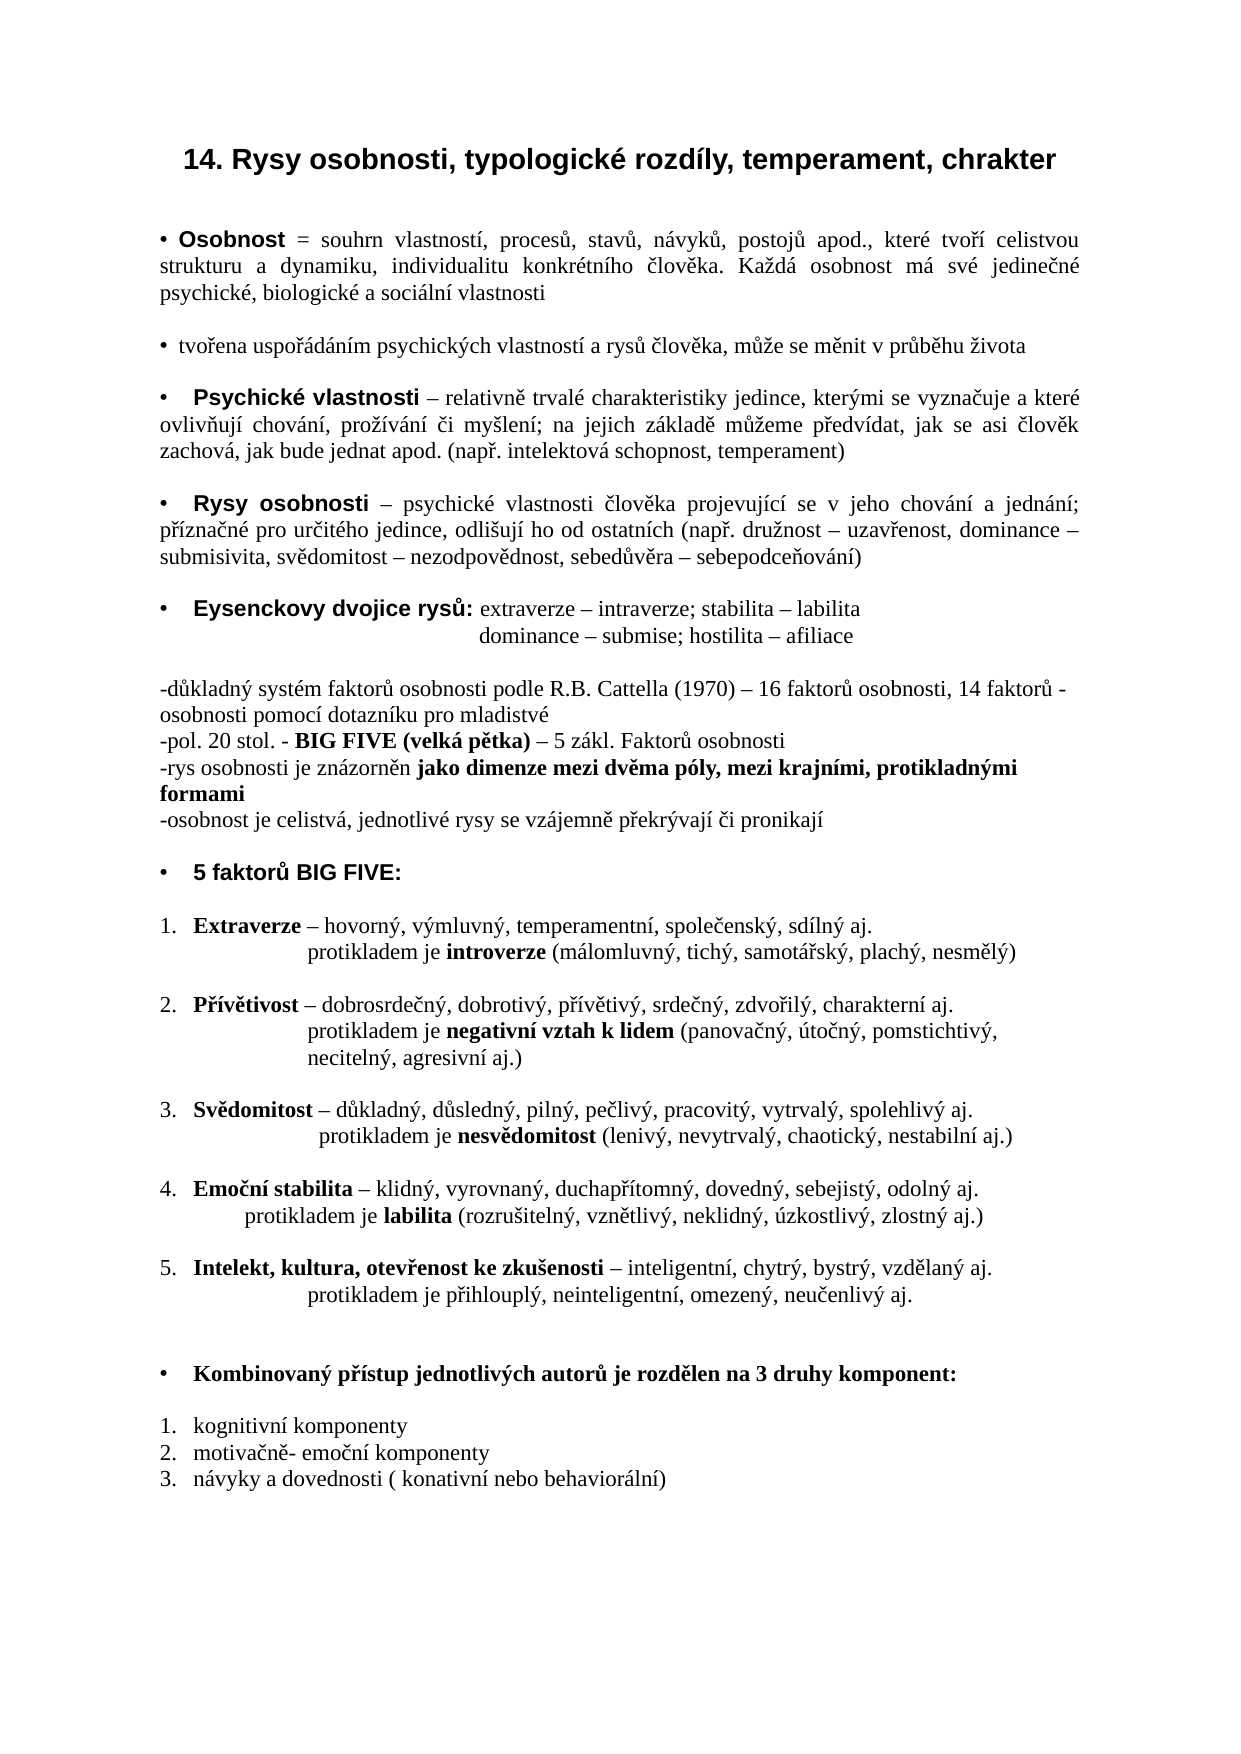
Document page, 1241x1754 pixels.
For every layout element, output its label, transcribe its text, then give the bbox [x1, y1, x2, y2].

list motivačně- emoční komponenty [159, 1439, 1081, 1465]
list Extraverze – hovorný, výmluvný, temperamentní, společenský, sdílný aj. protikladem je introverze (málomluvný, tichý, samotářský, plachý, nesmělý) [159, 912, 1081, 964]
list tvořena uspořádáním psychických vlastností a rysů člověka, může se měnit v průběhu života [159, 332, 1081, 358]
list Přívětivost – dobrosrdečný, dobrotivý, přívětivý, srdečný, zdvořilý, charakterní aj. protikladem je negativní vztah k lidem (panovačný, útočný, pomstichtivý, necitelný, agresivní aj.) [159, 991, 1081, 1070]
list návyky a dovednosti ( konativní nebo behaviorální) [159, 1465, 1081, 1492]
list -osobnost je celistvá, jednotlivé rysy se vzájemně překrývají či pronikají [159, 806, 1081, 833]
text dominance – submise; hostilita – afiliace [159, 622, 1081, 648]
list Eysenckovy dvojice rysů: extraverze – intraverze; stabilita – labilita [159, 595, 1081, 622]
list kognitivní komponenty [159, 1412, 1081, 1439]
list Kombinovaný přístup jednotlivých autorů je rozdělen na 3 druhy komponent: [159, 1360, 1081, 1386]
list Intelekt, kultura, otevřenost ke zkušenosti – inteligentní, chytrý, bystrý, vzdělaný aj. protikladem je přihlouplý, neinteligentní, omezený, neučenlivý aj. [159, 1254, 1081, 1307]
list -pol. 20 stol. - BIG FIVE (velká pětka) – 5 zákl. Faktorů osobnosti [159, 727, 1081, 754]
list Emoční stabilita – klidný, vyrovnaný, duchapřítomný, dovedný, sebejistý, odolný aj. protikladem je labilita (rozrušitelný, vznětlivý, neklidný, úzkostlivý, zlostný aj.) [159, 1175, 1081, 1228]
list 14. Rysy osobnosti, typologické rozdíly, temperament, chrakter [159, 142, 1081, 176]
list Svědomitost – důkladný, důsledný, pilný, pečlivý, pracovitý, vytrvalý, spolehlivý aj. protikladem je nesvědomitost (lenivý, nevytrvalý, chaotický, nestabilní aj.) [159, 1096, 1081, 1149]
list Psychické vlastnosti – relativně trvalé charakteristiky jedince, kterými se vyznačuje a které ovlivňují chování, prožívání či myšlení; na jejich základě můžeme předvídat, jak se asi člověk zachová, jak bude jednat apod. (např. intelektová schopnost, temperament) [159, 384, 1081, 463]
subtitle Osobnost = souhrn vlastností, procesů, stavů, návyků, postojů apod., které tvoří celistvou strukturu a dynamiku, individualitu konkrétního člověka. Každá osobnost má své jedinečné psychické, biologické a sociální vlastnosti [159, 226, 1081, 305]
list 5 faktorů BIG FIVE: [159, 859, 1081, 885]
list -rys osobnosti je znázorněn jako dimenze mezi dvěma póly, mezi krajními, protikladnými formami [159, 754, 1081, 806]
list Rysy osobnosti – psychické vlastnosti člověka projevující se v jeho chování a jednání; příznačné pro určitého jedince, odlišují ho od ostatních (např. družnost – uzavřenost, dominance – submisivita, svědomitost – nezodpovědnost, sebedůvěra – sebepodceňování) [159, 490, 1081, 569]
text -důkladný systém faktorů osobnosti podle R.B. Cattella (1970) – 16 faktorů osobnosti, 14 faktorů -osobnosti pomocí dotazníku pro mladistvé [159, 674, 1081, 727]
